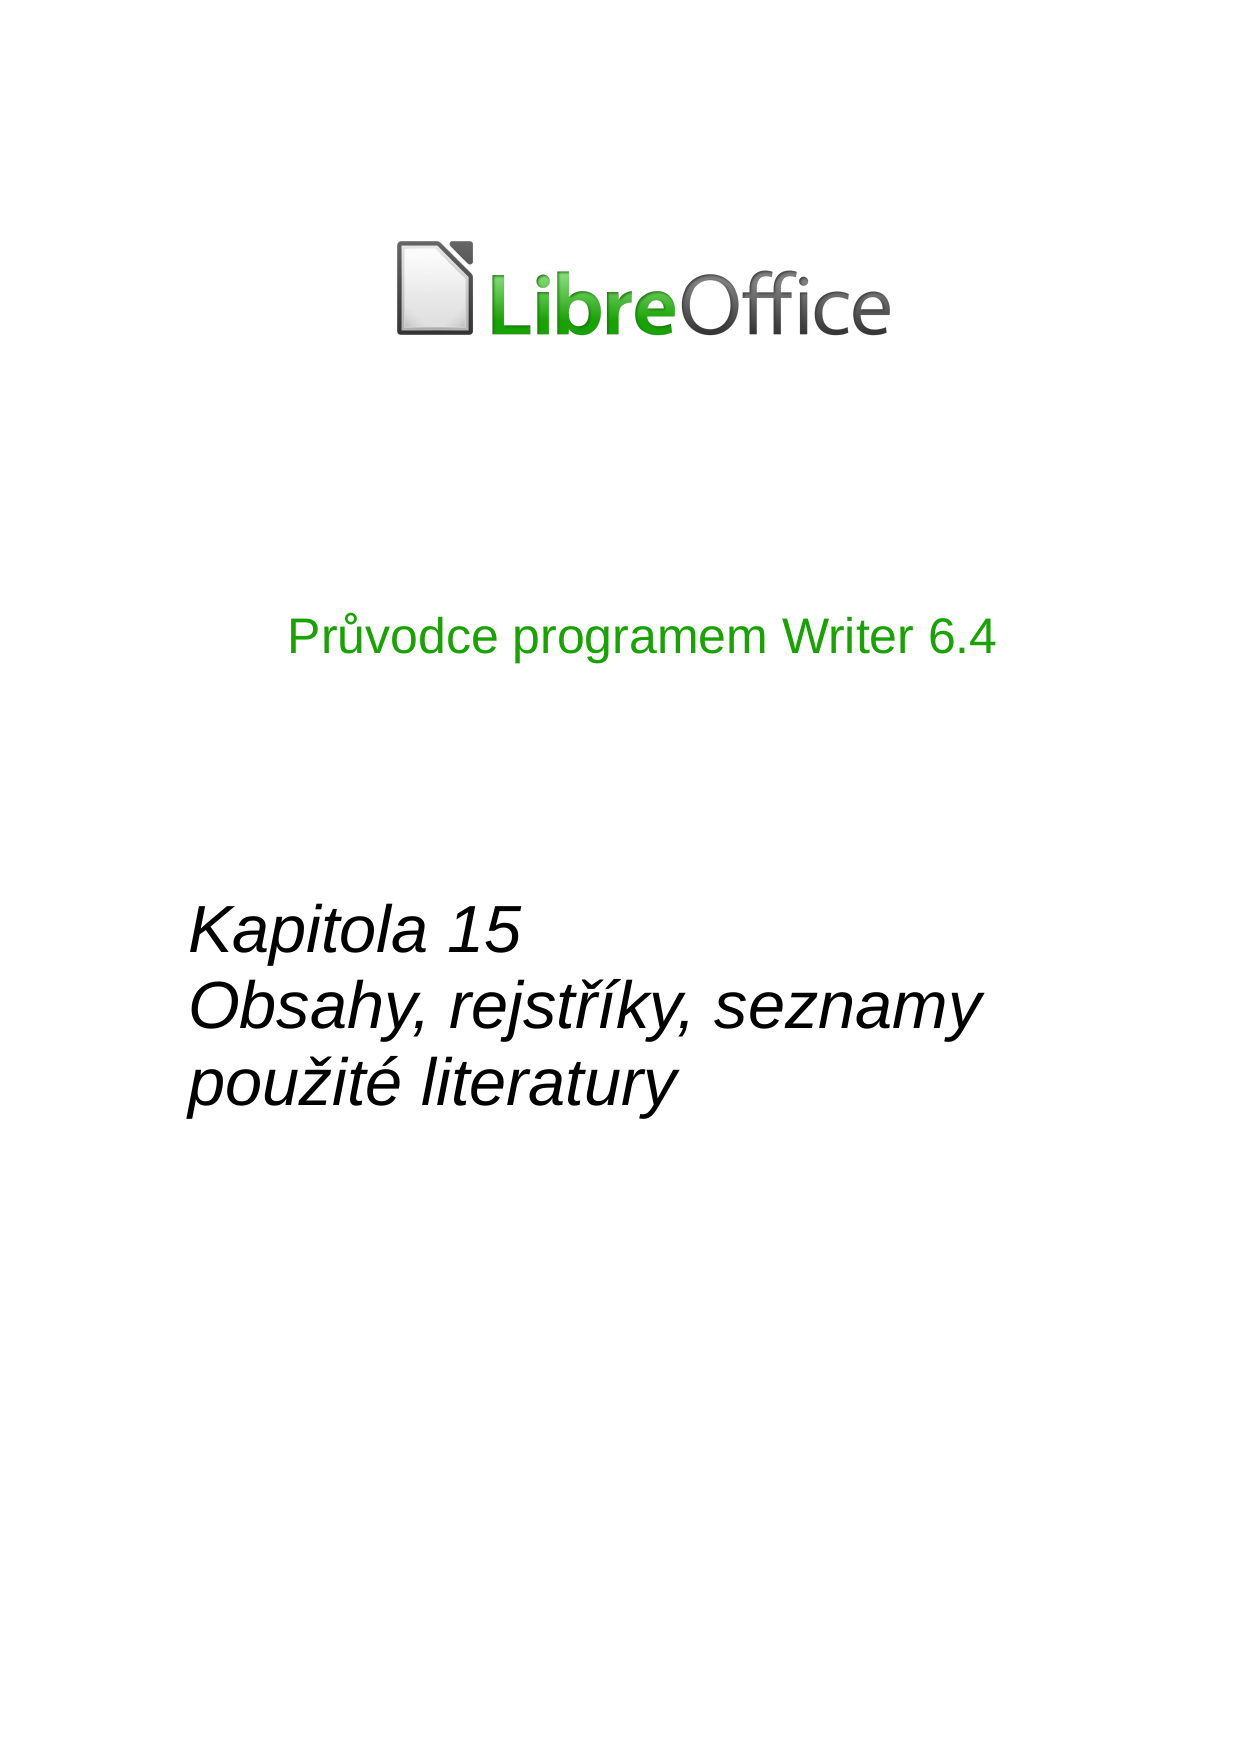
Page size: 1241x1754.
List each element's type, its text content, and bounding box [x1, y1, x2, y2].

text Průvodce programem Writer 6.4 [188, 607, 1098, 664]
picture [392, 236, 893, 342]
title Kapitola 15 Obsahy, rejstříky, seznamy použité literatury [188, 889, 1098, 1119]
